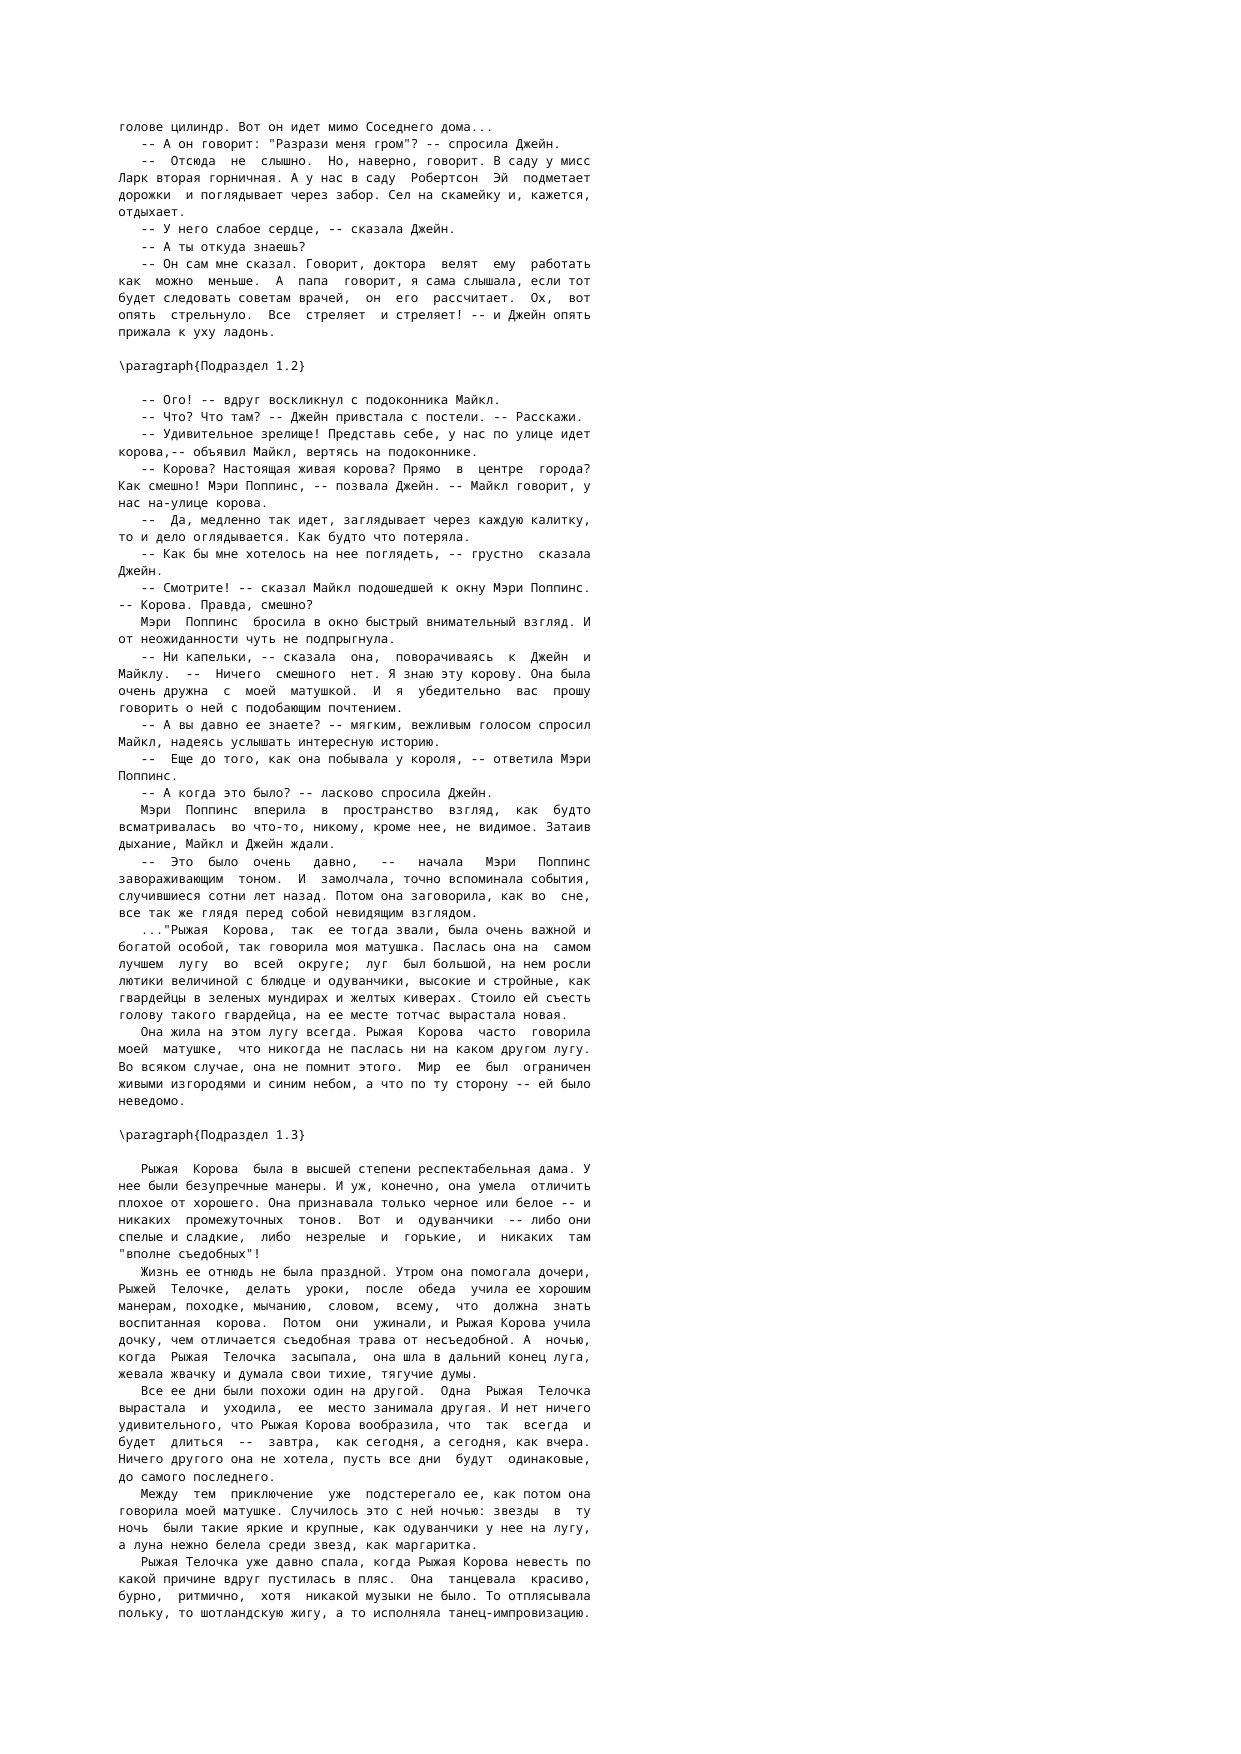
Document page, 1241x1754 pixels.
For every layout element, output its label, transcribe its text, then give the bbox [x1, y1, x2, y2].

text неведомо. [118, 1092, 1122, 1109]
text -- Как бы мне хотелось на нее поглядеть, -- грустно сказала [118, 545, 1122, 562]
text бурно, ритмично, хотя никакой музыки не было. То отплясывала [118, 1587, 1122, 1604]
text Рыжая Корова была в высшей степени респектабельная дама. У [118, 1160, 1122, 1177]
text Жизнь ее отнюдь не была праздной. Утром она помогала дочери, [118, 1263, 1122, 1280]
text польку, то шотландскую жигу, а то исполняла танец-импровизацию. [118, 1604, 1122, 1621]
text -- Отсюда не слышно. Но, наверно, говорит. В саду у мисс [118, 152, 1122, 169]
text лучшем лугу во всей округе; луг был большой, на нем росли [118, 955, 1122, 972]
text -- Еще до того, как она побывала у короля, -- ответила Мэри [118, 750, 1122, 767]
text -- Это было очень давно, -- начала Мэри Поппинс [118, 853, 1122, 870]
text очень дружна с моей матушкой. И я убедительно вас прошу [118, 682, 1122, 699]
text Между тем приключение уже подстерегало ее, как потом она [118, 1485, 1122, 1502]
text -- Корова. Правда, смешно? [118, 596, 1122, 613]
text Как смешно! Мэри Поппинс, -- позвала Джейн. -- Майкл говорит, у [118, 477, 1122, 494]
text Все ее дни были похожи один на другой. Одна Рыжая Телочка [118, 1382, 1122, 1399]
text "вполне съедобных"! [118, 1246, 1122, 1263]
text лютики величиной с блюдце и одуванчики, высокие и стройные, как [118, 972, 1122, 989]
text Во всяком случае, она не помнит этого. Мир ее был ограничен [118, 1058, 1122, 1075]
text жевала жвачку и думала свои тихие, тягучие думы. [118, 1365, 1122, 1382]
text -- Да, медленно так идет, заглядывает через каждую калитку, [118, 511, 1122, 528]
text спелые и сладкие, либо незрелые и горькие, и никаких там [118, 1228, 1122, 1246]
text а луна нежно белела среди звезд, как маргаритка. [118, 1536, 1122, 1553]
text когда Рыжая Телочка засыпала, она шла в дальний конец луга, [118, 1348, 1122, 1365]
text -- Ни капельки, -- сказала она, поворачиваясь к Джейн и [118, 648, 1122, 665]
text всматривалась во что-то, никому, кроме нее, не видимое. Затаив [118, 818, 1122, 836]
text Она жила на этом лугу всегда. Рыжая Корова часто говорила [118, 1023, 1122, 1041]
text голову такого гвардейца, на ее месте тотчас вырастала новая. [118, 1006, 1122, 1023]
text -- А вы давно ее знаете? -- мягким, вежливым голосом спросил [118, 716, 1122, 733]
text удивительного, что Рыжая Корова вообразила, что так всегда и [118, 1416, 1122, 1433]
text случившиеся сотни лет назад. Потом она заговорила, как во сне, [118, 887, 1122, 904]
text -- А когда это было? -- ласково спросила Джейн. [118, 784, 1122, 801]
text \paragraph{Подраздел 1.3} [118, 1126, 1122, 1143]
text будет следовать советам врачей, он его рассчитает. Ох, вот [118, 289, 1122, 306]
text -- Смотрите! -- сказал Майкл подошедшей к окну Мэри Поппинс. [118, 579, 1122, 596]
text Мэри Поппинс бросила в окно быстрый внимательный взгляд. И [118, 613, 1122, 631]
text ночь были такие яркие и крупные, как одуванчики у нее на лугу, [118, 1519, 1122, 1536]
text -- Он сам мне сказал. Говорит, доктора велят ему работать [118, 255, 1122, 272]
text дорожки и поглядывает через забор. Сел на скамейку и, кажется, [118, 186, 1122, 203]
text плохое от хорошего. Она признавала только черное или белое -- и [118, 1194, 1122, 1211]
text \paragraph{Подраздел 1.2} [118, 357, 1122, 374]
text от неожиданности чуть не подпрыгнула. [118, 631, 1122, 648]
text будет длиться -- завтра, как сегодня, а сегодня, как вчера. [118, 1433, 1122, 1451]
text Ничего другого она не хотела, пусть все дни будут одинаковые, [118, 1451, 1122, 1468]
text -- Корова? Настоящая живая корова? Прямо в центре города? [118, 460, 1122, 477]
text Рыжей Телочке, делать уроки, после обеда учила ее хорошим [118, 1280, 1122, 1297]
text отдыхает. [118, 203, 1122, 221]
text Джейн. [118, 562, 1122, 579]
text какой причине вдруг пустилась в пляс. Она танцевала красиво, [118, 1570, 1122, 1587]
text как можно меньше. А папа говорит, я сама слышала, если тот [118, 272, 1122, 289]
text -- У него слабое сердце, -- сказала Джейн. [118, 221, 1122, 238]
text Рыжая Телочка уже давно спала, когда Рыжая Корова невесть по [118, 1553, 1122, 1570]
text Майклу. -- Ничего смешного нет. Я знаю эту корову. Она была [118, 665, 1122, 682]
text гвардейцы в зеленых мундирах и желтых киверах. Стоило ей съесть [118, 989, 1122, 1006]
text дочку, чем отличается съедобная трава от несъедобной. А ночью, [118, 1331, 1122, 1348]
text Ларк вторая горничная. А у нас в саду Робертсон Эй подметает [118, 169, 1122, 186]
text -- А он говорит: "Разрази меня гром"? -- спросила Джейн. [118, 135, 1122, 152]
text до самого последнего. [118, 1468, 1122, 1485]
text голове цилиндр. Вот он идет мимо Соседнего дома... [118, 118, 1122, 135]
text прижала к уху ладонь. [118, 323, 1122, 340]
text моей матушке, что никогда не паслась ни на каком другом лугу. [118, 1041, 1122, 1058]
text говорить о ней с подобающим почтением. [118, 699, 1122, 716]
text -- Ого! -- вдруг воскликнул с подоконника Майкл. [118, 391, 1122, 408]
text -- Что? Что там? -- Джейн привстала с постели. -- Расскажи. [118, 408, 1122, 426]
text Поппинс. [118, 767, 1122, 784]
text Майкл, надеясь услышать интересную историю. [118, 733, 1122, 750]
text никаких промежуточных тонов. Вот и одуванчики -- либо они [118, 1211, 1122, 1228]
text нас на-улице корова. [118, 494, 1122, 511]
text Мэри Поппинс вперила в пространство взгляд, как будто [118, 801, 1122, 818]
text говорила моей матушке. Случилось это с ней ночью: звезды в ту [118, 1502, 1122, 1519]
text дыхание, Майкл и Джейн ждали. [118, 836, 1122, 853]
text живыми изгородями и синим небом, а что по ту сторону -- ей было [118, 1075, 1122, 1092]
text вырастала и уходила, ее место занимала другая. И нет ничего [118, 1399, 1122, 1416]
text завораживающим тоном. И замолчала, точно вспоминала события, [118, 870, 1122, 887]
text -- Удивительное зрелище! Представь себе, у нас по улице идет [118, 426, 1122, 443]
text -- А ты откуда знаешь? [118, 238, 1122, 255]
text все так же глядя перед собой невидящим взглядом. [118, 904, 1122, 921]
text корова,-- объявил Майкл, вертясь на подоконнике. [118, 443, 1122, 460]
text манерам, походке, мычанию, словом, всему, что должна знать [118, 1297, 1122, 1314]
text то и дело оглядывается. Как будто что потеряла. [118, 528, 1122, 545]
text воспитанная корова. Потом они ужинали, и Рыжая Корова учила [118, 1314, 1122, 1331]
text ..."Рыжая Корова, так ее тогда звали, была очень важной и [118, 921, 1122, 938]
text опять стрельнуло. Все стреляет и стреляет! -- и Джейн опять [118, 306, 1122, 323]
text богатой особой, так говорила моя матушка. Паслась она на самом [118, 938, 1122, 955]
text нее были безупречные манеры. И уж, конечно, она умела отличить [118, 1177, 1122, 1194]
